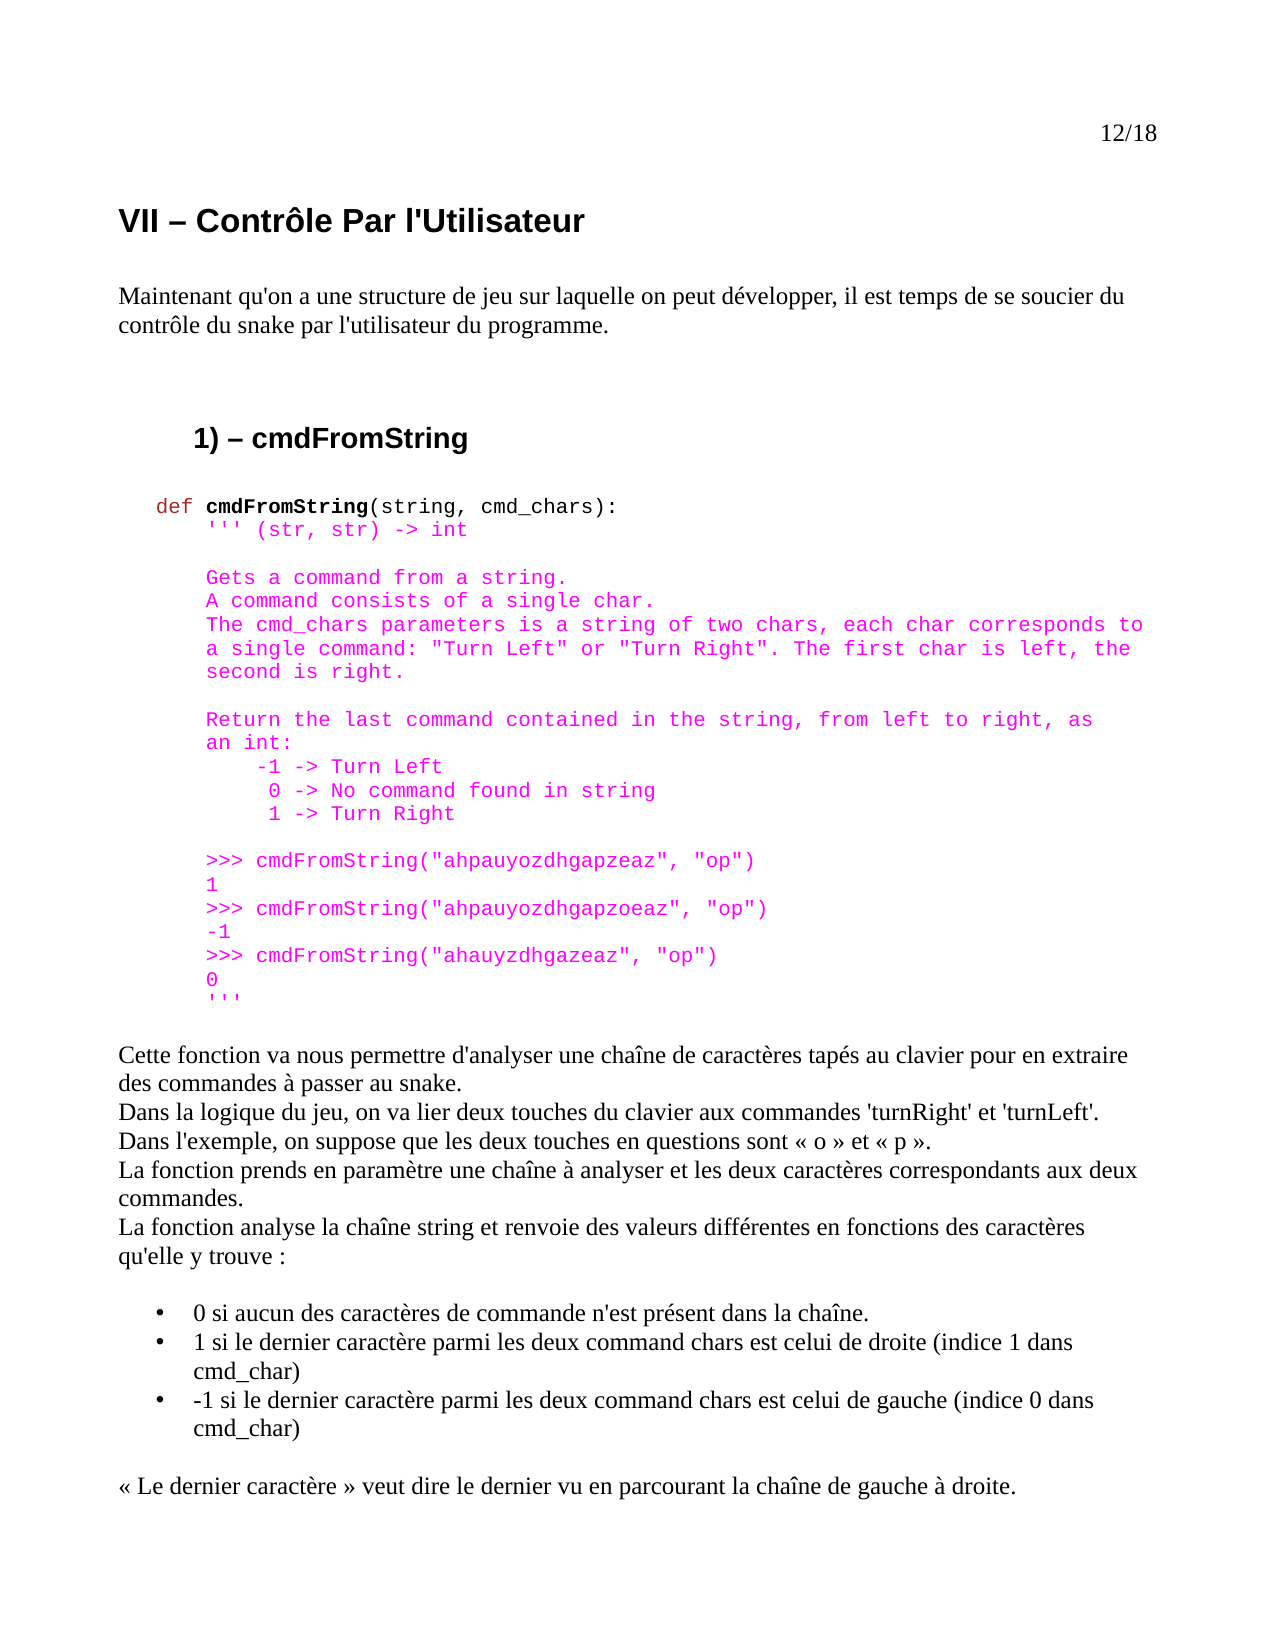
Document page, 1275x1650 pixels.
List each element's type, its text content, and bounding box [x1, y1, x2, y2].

list 0 si aucun des caractères de commande n'est présent dans la chaîne. [156, 1298, 1157, 1327]
text « Le dernier caractère » veut dire le dernier vu en parcourant la chaîne de gauche à droite. [118, 1471, 1157, 1500]
list -1 si le dernier caractère parmi les deux command chars est celui de gauche (indice 0 dans cmd_char) [156, 1385, 1157, 1442]
text a single command: "Turn Left" or "Turn Right". The first char is left, the [118, 638, 1157, 661]
text -1 -> Turn Left [118, 756, 1157, 779]
text Maintenant qu'on a une structure de jeu sur laquelle on peut développer, il est temps de se soucier du contrôle du snake par l'utilisateur du programme. [118, 281, 1157, 338]
text Gets a command from a string. [118, 567, 1157, 590]
text >>> cmdFromString("ahpauyozdhgapzoeaz", "op") [118, 898, 1157, 921]
text Return the last command contained in the string, from left to right, as [118, 709, 1157, 732]
text -1 [118, 921, 1157, 945]
text Dans l'exemple, on suppose que les deux touches en questions sont « o » et « p ». [118, 1126, 1157, 1155]
subtitle 1) – cmdFromString [118, 421, 1157, 454]
text >>> cmdFromString("ahauyzdhgazeaz", "op") [118, 945, 1157, 969]
subtitle VII – Contrôle Par l'Utilisateur [118, 201, 1157, 240]
text an int: [118, 732, 1157, 756]
text 1 -> Turn Right [118, 803, 1157, 827]
text Dans la logique du jeu, on va lier deux touches du clavier aux commandes 'turnRight' et 'turnLeft'. [118, 1097, 1157, 1126]
text Cette fonction va nous permettre d'analyser une chaîne de caractères tapés au clavier pour en extraire des commandes à passer au snake. [118, 1040, 1157, 1097]
text La fonction analyse la chaîne string et renvoie des valeurs différentes en fonctions des caractères qu'elle y trouve : [118, 1212, 1157, 1270]
text >>> cmdFromString("ahpauyozdhgapzeaz", "op") [118, 851, 1157, 874]
text 1 [118, 874, 1157, 898]
text La fonction prends en paramètre une chaîne à analyser et les deux caractères correspondants aux deux commandes. [118, 1155, 1157, 1212]
text 0 -> No command found in string [118, 779, 1157, 803]
text def cmdFromString(string, cmd_chars): [118, 496, 1157, 519]
text second is right. [118, 661, 1157, 685]
text The cmd_chars parameters is a string of two chars, each char corresponds to [118, 614, 1157, 638]
text A command consists of a single char. [118, 590, 1157, 614]
list 1 si le dernier caractère parmi les deux command chars est celui de droite (indice 1 dans cmd_char) [156, 1327, 1157, 1385]
text ''' (str, str) -> int [118, 519, 1157, 543]
text ''' [118, 992, 1157, 1016]
text 0 [118, 969, 1157, 992]
